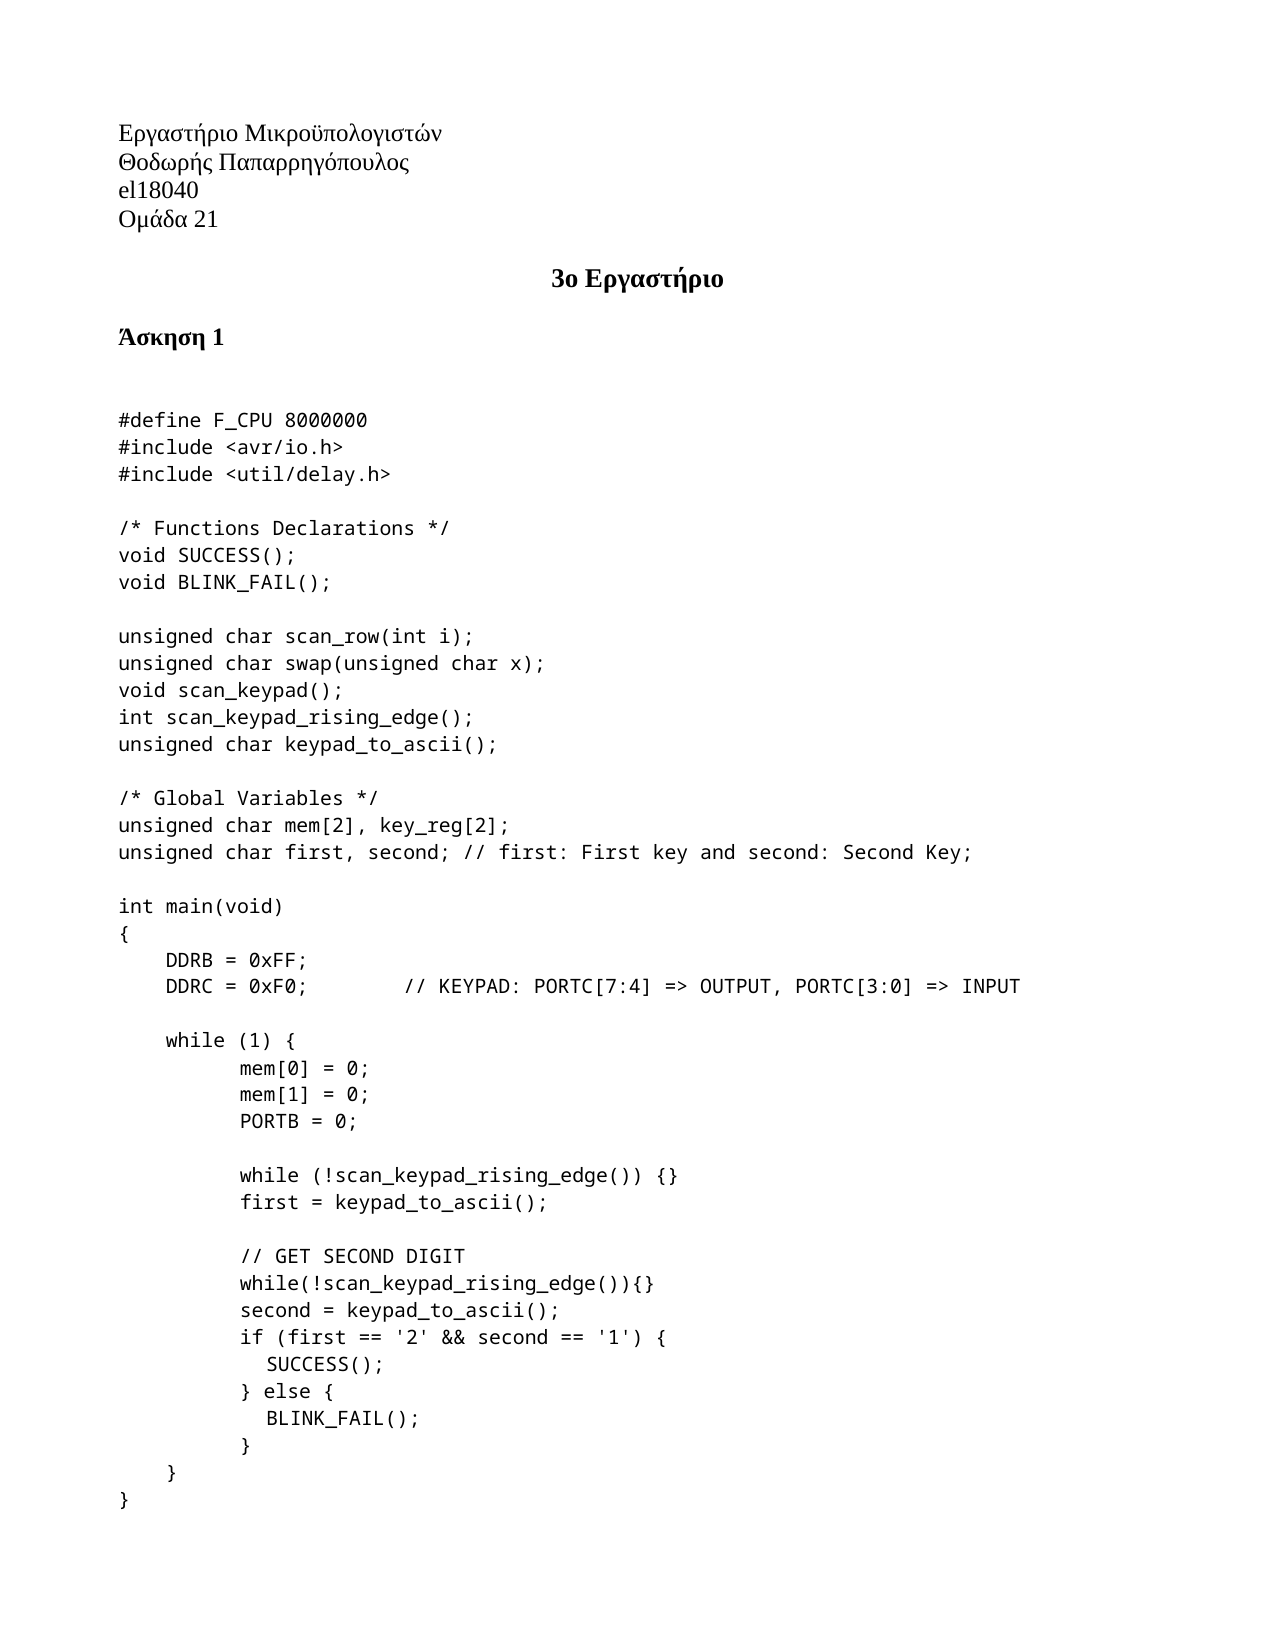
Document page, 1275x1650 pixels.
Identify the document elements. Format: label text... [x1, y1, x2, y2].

text SUCCESS(); [118, 1351, 1157, 1377]
text int scan_keypad_rising_edge(); [118, 703, 1157, 730]
text } [118, 1431, 1157, 1458]
text int main(void) [118, 892, 1157, 919]
text void BLINK_FAIL(); [118, 568, 1157, 595]
text Εργαστήριο Μικροϋπολογιστών [118, 118, 1157, 147]
text unsigned char first, second; // first: First key and second: Second Key; [118, 838, 1157, 865]
text BLINK_FAIL(); [118, 1404, 1157, 1431]
text // GET SECOND DIGIT [118, 1243, 1157, 1269]
text while (!scan_keypad_rising_edge()) {} [118, 1162, 1157, 1189]
text /* Functions Declarations */ [118, 514, 1157, 541]
text void SUCCESS(); [118, 541, 1157, 568]
text PORTB = 0; [118, 1108, 1157, 1135]
text if (first == '2' && second == '1') { [118, 1323, 1157, 1351]
text } else { [118, 1377, 1157, 1404]
text /* Global Variables */ [118, 784, 1157, 811]
text unsigned char keypad_to_ascii(); [118, 730, 1157, 757]
text DDRB = 0xFF; [118, 946, 1157, 973]
text while (1) { [118, 1027, 1157, 1054]
text } [118, 1485, 1157, 1512]
text first = keypad_to_ascii(); [118, 1189, 1157, 1216]
text DDRC = 0xF0; // KEYPAD: PORTC[7:4] => OUTPUT, PORTC[3:0] => INPUT [118, 973, 1157, 1000]
text mem[1] = 0; [118, 1081, 1157, 1108]
text mem[0] = 0; [118, 1054, 1157, 1081]
text while(!scan_keypad_rising_edge()){} [118, 1269, 1157, 1297]
text el18040 [118, 176, 1157, 204]
text unsigned char mem[2], key_reg[2]; [118, 811, 1157, 838]
text #define F_CPU 8000000 [118, 406, 1157, 433]
text second = keypad_to_ascii(); [118, 1297, 1157, 1323]
text } [118, 1458, 1157, 1485]
text unsigned char swap(unsigned char x); [118, 649, 1157, 676]
text Ομάδα 21 [118, 204, 1157, 233]
text #include <avr/io.h> [118, 433, 1157, 460]
text 3ο Εργαστήριο [118, 262, 1157, 293]
text Θοδωρής Παπαρρηγόπουλος [118, 147, 1157, 176]
text #include <util/delay.h> [118, 460, 1157, 487]
text Άσκηση 1 [118, 322, 1157, 351]
text void scan_keypad(); [118, 676, 1157, 703]
text { [118, 919, 1157, 946]
text unsigned char scan_row(int i); [118, 622, 1157, 649]
